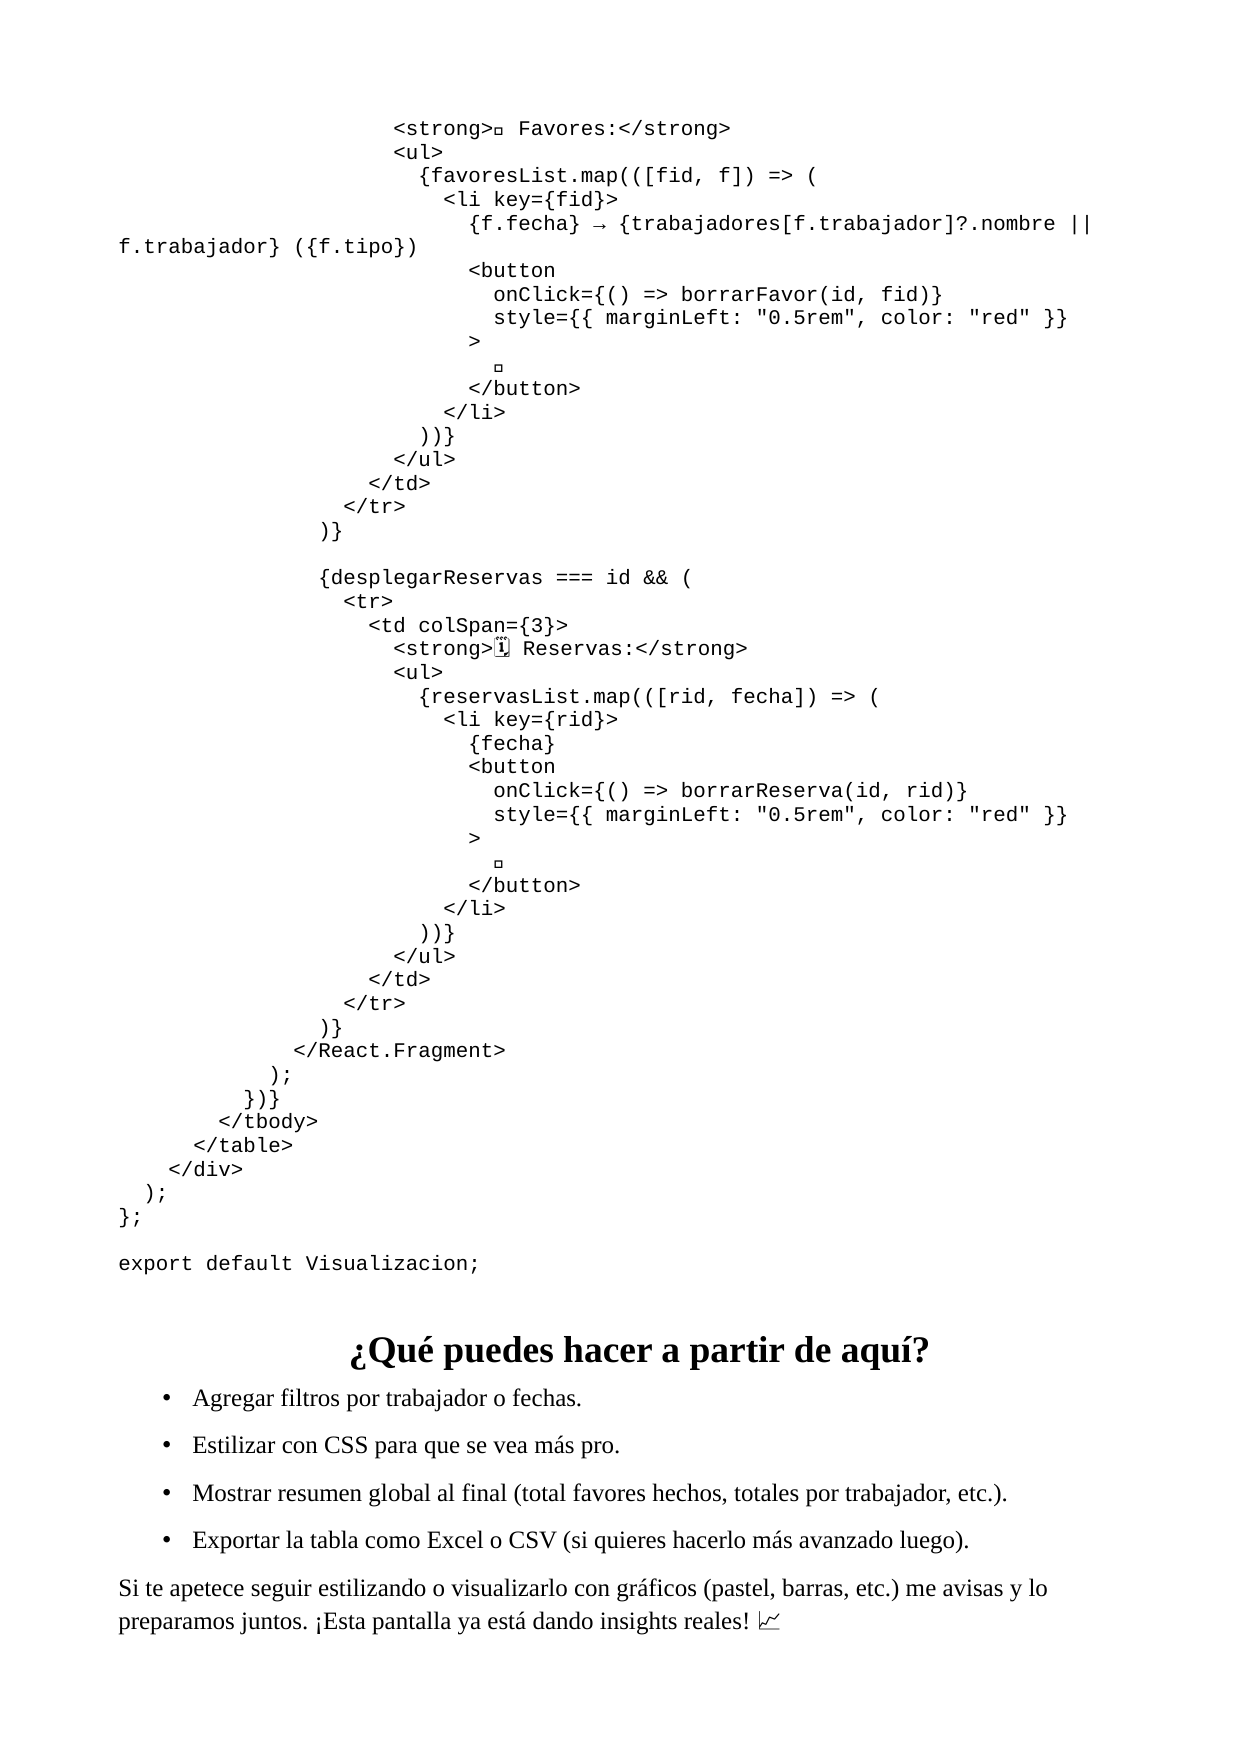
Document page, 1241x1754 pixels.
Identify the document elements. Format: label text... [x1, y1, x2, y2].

text {fecha} [118, 733, 1122, 757]
text </button> [118, 378, 1122, 402]
text </li> [118, 402, 1122, 426]
text {reservasList.map(([rid, fecha]) => ( [118, 686, 1122, 709]
text ); [118, 1064, 1122, 1088]
text > [118, 331, 1122, 354]
text <td colSpan={3}> [118, 615, 1122, 638]
text )} [118, 520, 1122, 544]
text </button> [118, 875, 1122, 898]
text </table> [118, 1135, 1122, 1158]
text {favoresList.map(([fid, f]) => ( [118, 165, 1122, 189]
list Agregar filtros por trabajador o fechas. [162, 1383, 1122, 1411]
text <button [118, 260, 1122, 284]
text ❌ [118, 851, 1122, 875]
text </div> [118, 1158, 1122, 1182]
text </td> [118, 473, 1122, 496]
text style={{ marginLeft: "0.5rem", color: "red" }} [118, 804, 1122, 827]
text </ul> [118, 946, 1122, 969]
text ❌ [118, 354, 1122, 378]
text <li key={rid}> [118, 709, 1122, 733]
text ))} [118, 426, 1122, 449]
text </tr> [118, 496, 1122, 520]
text }; [118, 1206, 1122, 1229]
list Exportar la tabla como Excel o CSV (si quieres hacerlo más avanzado luego). [162, 1526, 1122, 1554]
text </React.Fragment> [118, 1040, 1122, 1064]
text )} [118, 1017, 1122, 1040]
text <ul> [118, 142, 1122, 165]
text <button [118, 757, 1122, 780]
text {f.fecha} → {trabajadores[f.trabajador]?.nombre || f.trabajador} ({f.tipo}) [118, 213, 1122, 260]
subtitle 🧠 ¿Qué puedes hacer a partir de aquí? [118, 1327, 1122, 1370]
text style={{ marginLeft: "0.5rem", color: "red" }} [118, 307, 1122, 331]
text </tbody> [118, 1111, 1122, 1135]
text </td> [118, 969, 1122, 993]
text </ul> [118, 449, 1122, 473]
text })} [118, 1088, 1122, 1111]
text <li key={fid}> [118, 189, 1122, 213]
text > [118, 827, 1122, 851]
text </li> [118, 898, 1122, 922]
text {desplegarReservas === id && ( [118, 567, 1122, 591]
text <ul> [118, 662, 1122, 686]
list Estilizar con CSS para que se vea más pro. [162, 1430, 1122, 1459]
text </tr> [118, 993, 1122, 1017]
text onClick={() => borrarReserva(id, rid)} [118, 780, 1122, 804]
text <strong>🗓️ Reservas:</strong> [118, 638, 1122, 662]
text ))} [118, 922, 1122, 946]
list Mostrar resumen global al final (total favores hechos, totales por trabajador, etc.). [162, 1478, 1122, 1507]
text export default Visualizacion; [118, 1253, 1122, 1277]
text onClick={() => borrarFavor(id, fid)} [118, 284, 1122, 307]
text <strong>🤝 Favores:</strong> [118, 118, 1122, 142]
text <tr> [118, 591, 1122, 615]
text Si te apetece seguir estilizando o visualizarlo con gráficos (pastel, barras, etc.) me avisas y lo preparamos juntos. ¡Esta pantalla ya está dando insights reales! 📈 [118, 1573, 1122, 1635]
text ); [118, 1182, 1122, 1206]
